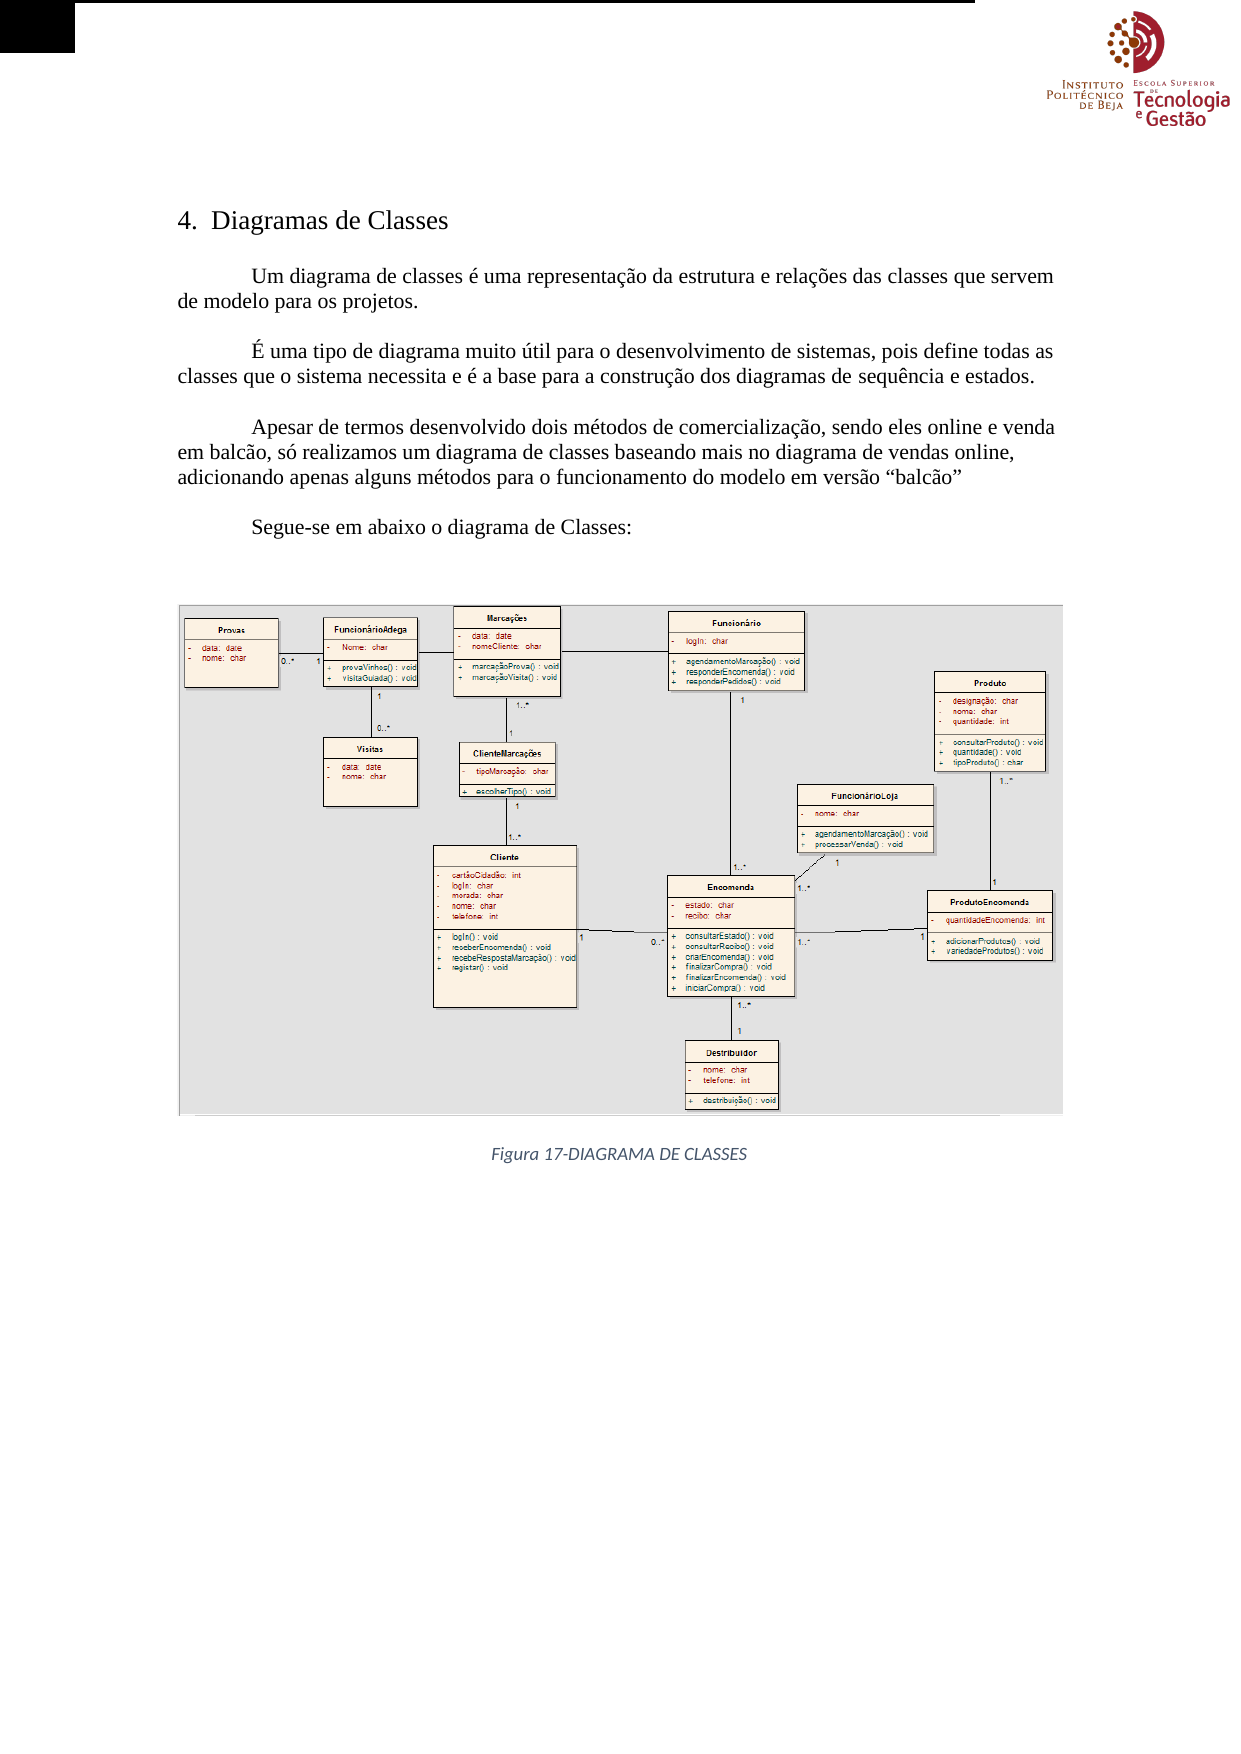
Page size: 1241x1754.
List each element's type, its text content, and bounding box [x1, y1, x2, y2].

text Apesar de termos desenvolvido dois métodos de comercialização, sendo eles online e venda em balcão, só realizamos um diagrama de classes baseando mais no diagrama de vendas online, adicionando apenas alguns métodos para o funcionamento do modelo em versão “balcão” [177, 414, 1063, 489]
text Segue-se em abaixo o diagrama de Classes: [177, 514, 1063, 539]
text Figura 17-DIAGRAMA DE CLASSES [177, 1142, 1063, 1165]
subtitle 4. Diagramas de Classes [177, 204, 1063, 235]
text É uma tipo de diagrama muito útil para o desenvolvimento de sistemas, pois define todas as classes que o sistema necessita e é a base para a construção dos diagramas de sequência e estados. [177, 338, 1063, 389]
text Um diagrama de classes é uma representação da estrutura e relações das classes que servem de modelo para os projetos. [177, 263, 1063, 313]
